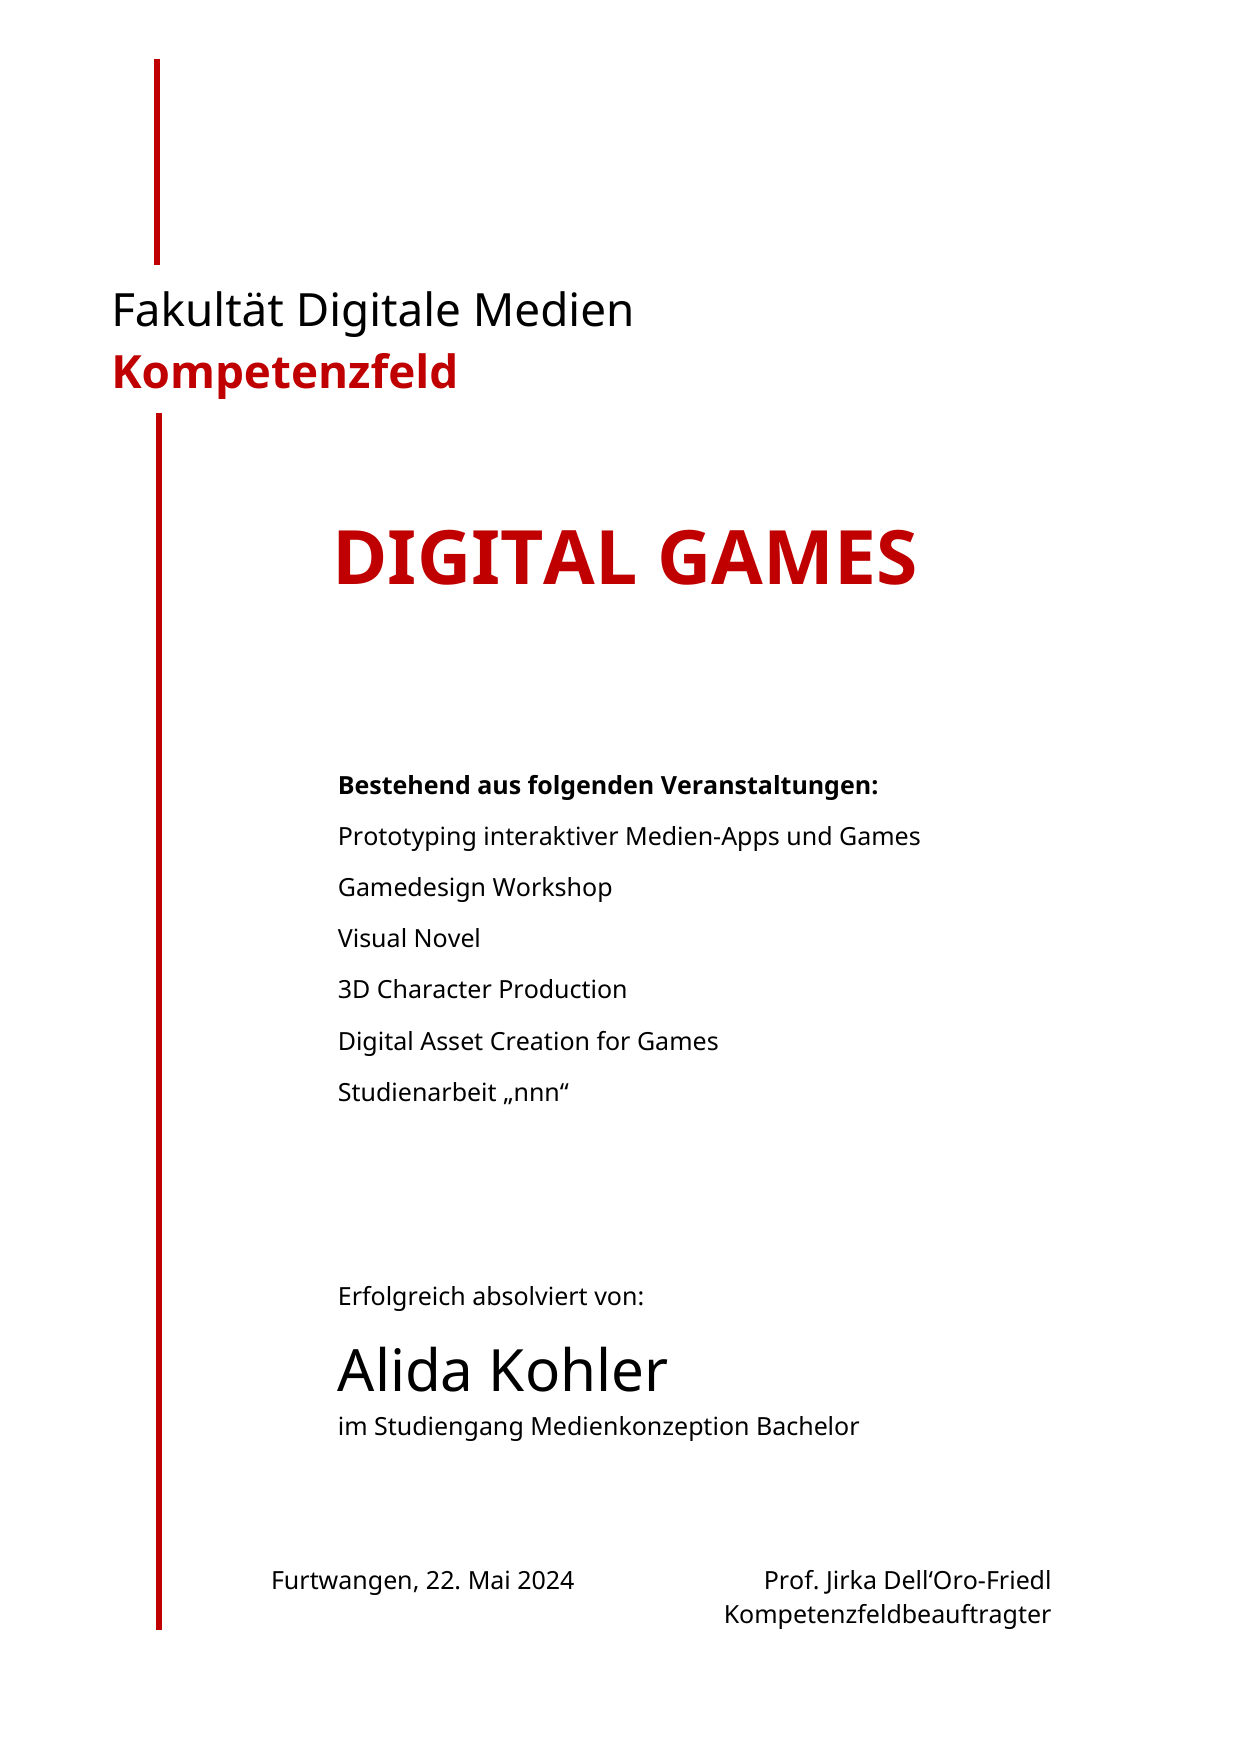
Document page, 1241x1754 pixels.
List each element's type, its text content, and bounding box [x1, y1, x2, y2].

text Bestehend aus folgenden Veranstaltungen: [338, 768, 1095, 802]
text Kompetenzfeld [111, 340, 1190, 402]
text Studienarbeit „nnn“ [338, 1074, 1095, 1108]
text Visual Novel [338, 921, 1095, 955]
text Furtwangen, 22. Mai 2024 Prof. Jirka Dell‘Oro-Friedl [271, 1562, 1052, 1596]
text Digital Asset Creation for Games [338, 1023, 1095, 1057]
text Gamedesign Workshop [338, 870, 1095, 904]
text Fakultät Digitale Medien [111, 277, 1190, 340]
text Digital Games [162, 504, 1190, 607]
text im Studiengang Medienkonzeption Bachelor [338, 1409, 1095, 1443]
text [111, 504, 156, 607]
text Kompetenzfeldbeauftragter [271, 1596, 1052, 1628]
text Prototyping interaktiver Medien-Apps und Games [338, 819, 1095, 853]
text Alida Kohler [338, 1329, 1095, 1409]
text 3D Character Production [338, 972, 1095, 1006]
text Erfolgreich absolviert von: [338, 1278, 1095, 1312]
